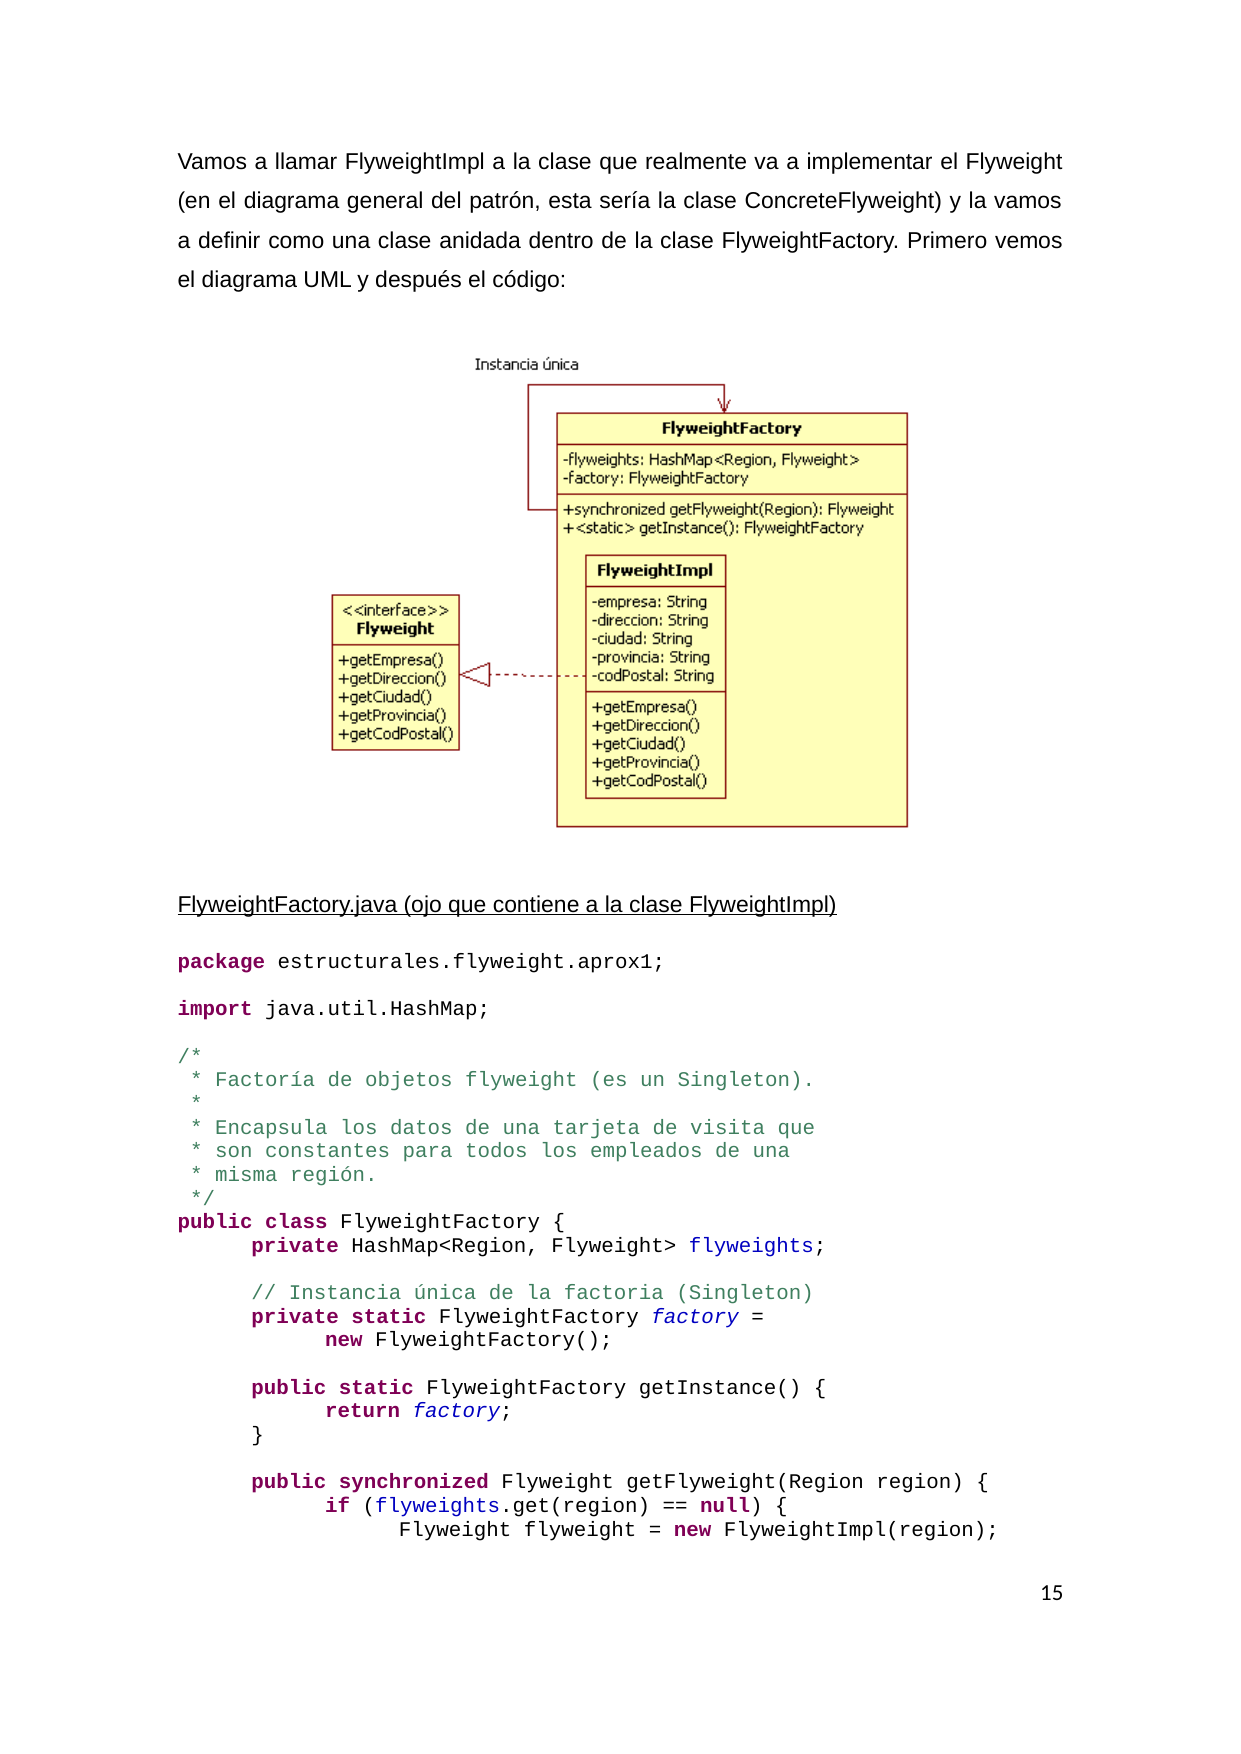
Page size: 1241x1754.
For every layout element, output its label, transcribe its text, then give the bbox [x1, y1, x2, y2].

text /* [177, 1046, 1063, 1069]
text * Encapsula los datos de una tarjeta de visita que [177, 1117, 1063, 1140]
text } [177, 1424, 1063, 1448]
text private HashMap<Region, Flyweight> flyweights; [177, 1235, 1063, 1258]
picture [303, 326, 937, 856]
text public synchronized Flyweight getFlyweight(Region region) { [177, 1471, 1063, 1495]
text Flyweight flyweight = new FlyweightImpl(region); [177, 1519, 1063, 1542]
text return factory; [177, 1400, 1063, 1424]
text public static FlyweightFactory getInstance() { [177, 1377, 1063, 1400]
text * son constantes para todos los empleados de una [177, 1140, 1063, 1164]
text * [177, 1093, 1063, 1117]
text if (flyweights.get(region) == null) { [177, 1495, 1063, 1519]
text package estructurales.flyweight.aprox1; [177, 951, 1063, 975]
text * misma región. [177, 1164, 1063, 1188]
text import java.util.HashMap; [177, 998, 1063, 1022]
text Vamos a llamar FlyweightImpl a la clase que realmente va a implementar el Flyweight (en el diagrama general del patrón, esta sería la clase ConcreteFlyweight) y la vamos a definir como una clase anidada dentro de la clase FlyweightFactory. Primero vemos el diagrama UML y después el código: [177, 148, 1063, 292]
text private static FlyweightFactory factory = [177, 1306, 1063, 1329]
text // Instancia única de la factoria (Singleton) [177, 1282, 1063, 1306]
text * Factoría de objetos flyweight (es un Singleton). [177, 1069, 1063, 1093]
text public class FlyweightFactory { [177, 1211, 1063, 1235]
text FlyweightFactory.java (ojo que contiene a la clase FlyweightImpl) [177, 891, 1063, 917]
text new FlyweightFactory(); [177, 1329, 1063, 1353]
text */ [177, 1188, 1063, 1211]
